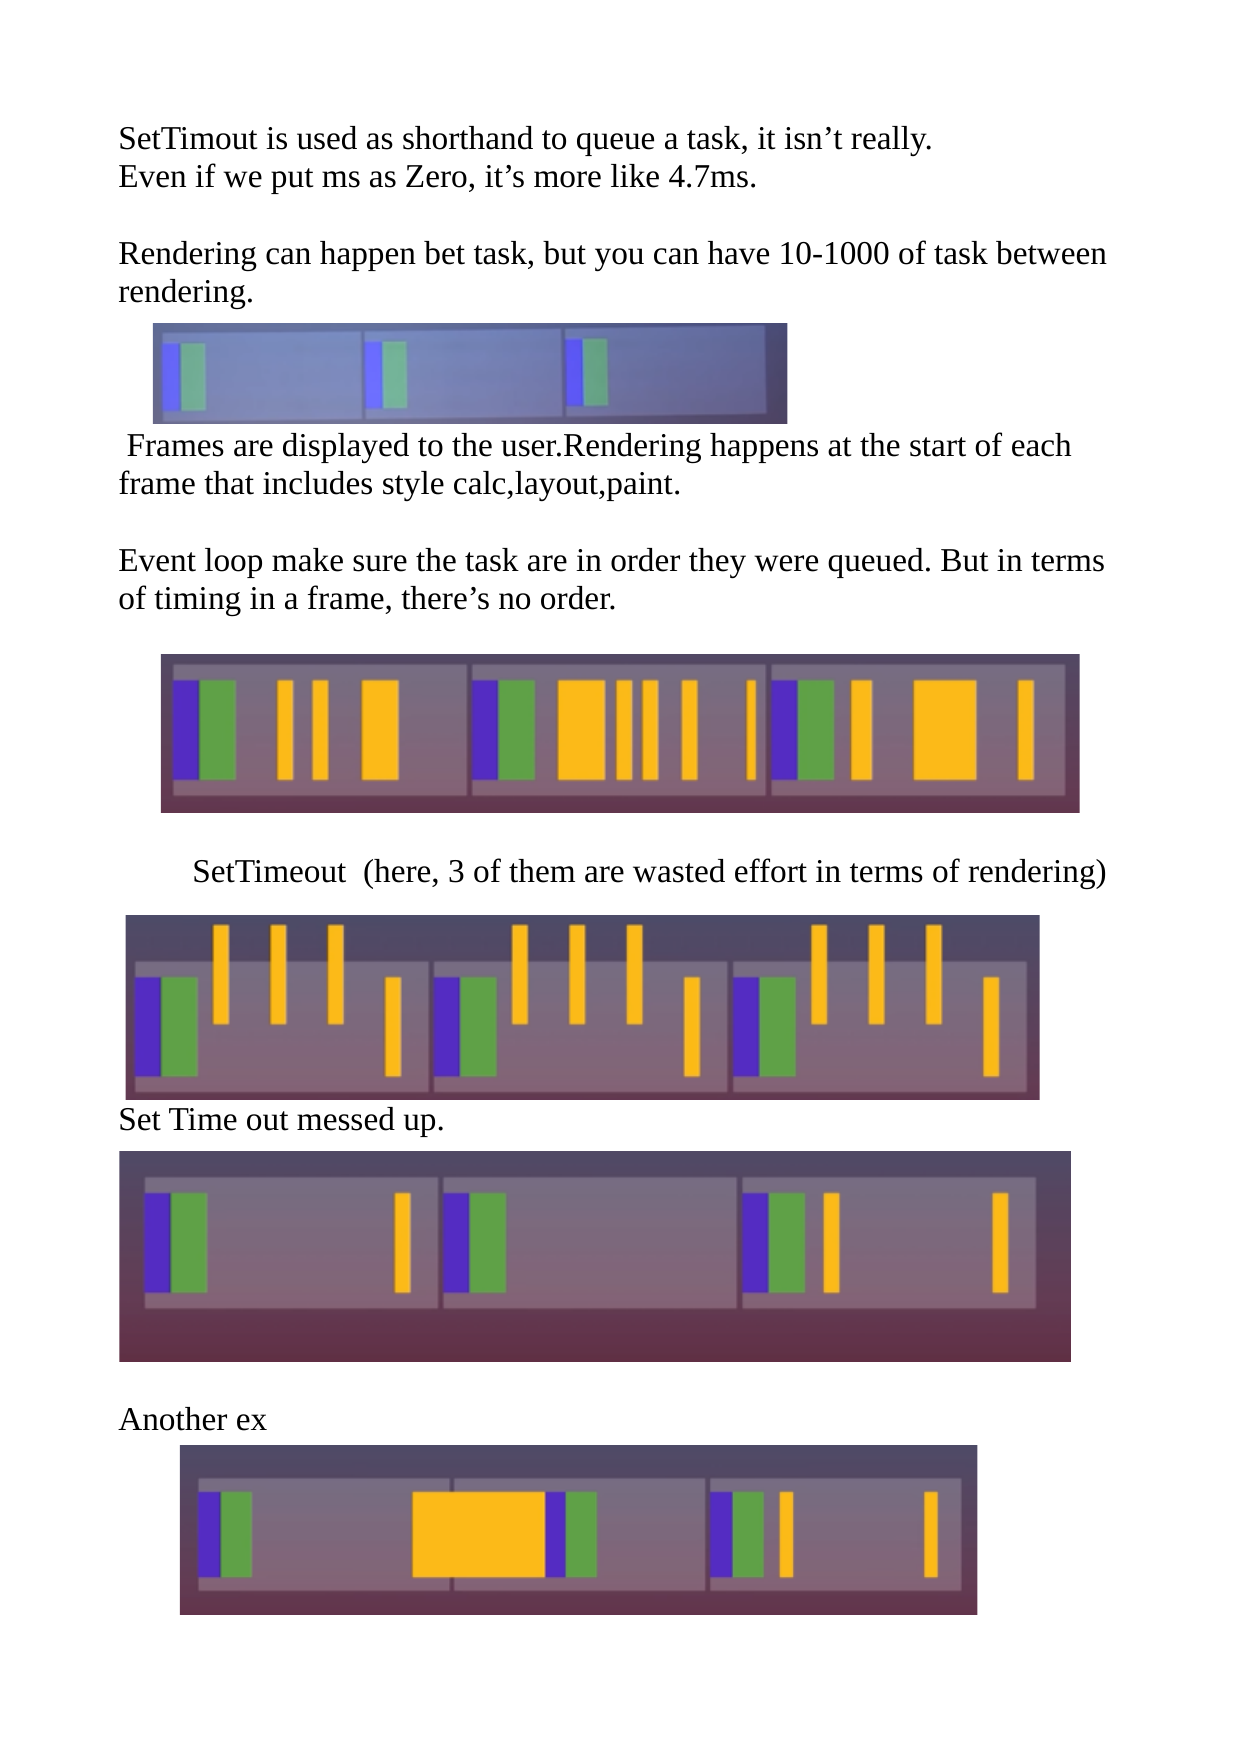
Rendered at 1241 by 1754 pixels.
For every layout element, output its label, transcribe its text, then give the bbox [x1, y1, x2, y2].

text Set Time out messed up. [118, 889, 1122, 1138]
text Another ex [118, 1399, 1122, 1438]
picture [152, 323, 788, 424]
picture [119, 1151, 1071, 1362]
picture [179, 1445, 978, 1615]
text Frames are displayed to the user.Rendering happens at the start of each frame that includes style calc,layout,paint. [118, 425, 1122, 501]
picture [160, 654, 1080, 813]
text Event loop make sure the task are in order they were queued. But in terms of timing in a frame, there’s no order. [118, 540, 1122, 616]
text Rendering can happen bet task, but you can have 10-1000 of task between rendering. [118, 233, 1122, 310]
text Even if we put ms as Zero, it’s more like 4.7ms. [118, 156, 1122, 195]
picture [125, 915, 1040, 1100]
text SetTimout is used as shorthand to queue a task, it isn’t really. [118, 118, 1122, 156]
text SetTimeout (here, 3 of them are wasted effort in terms of rendering) [118, 851, 1122, 889]
